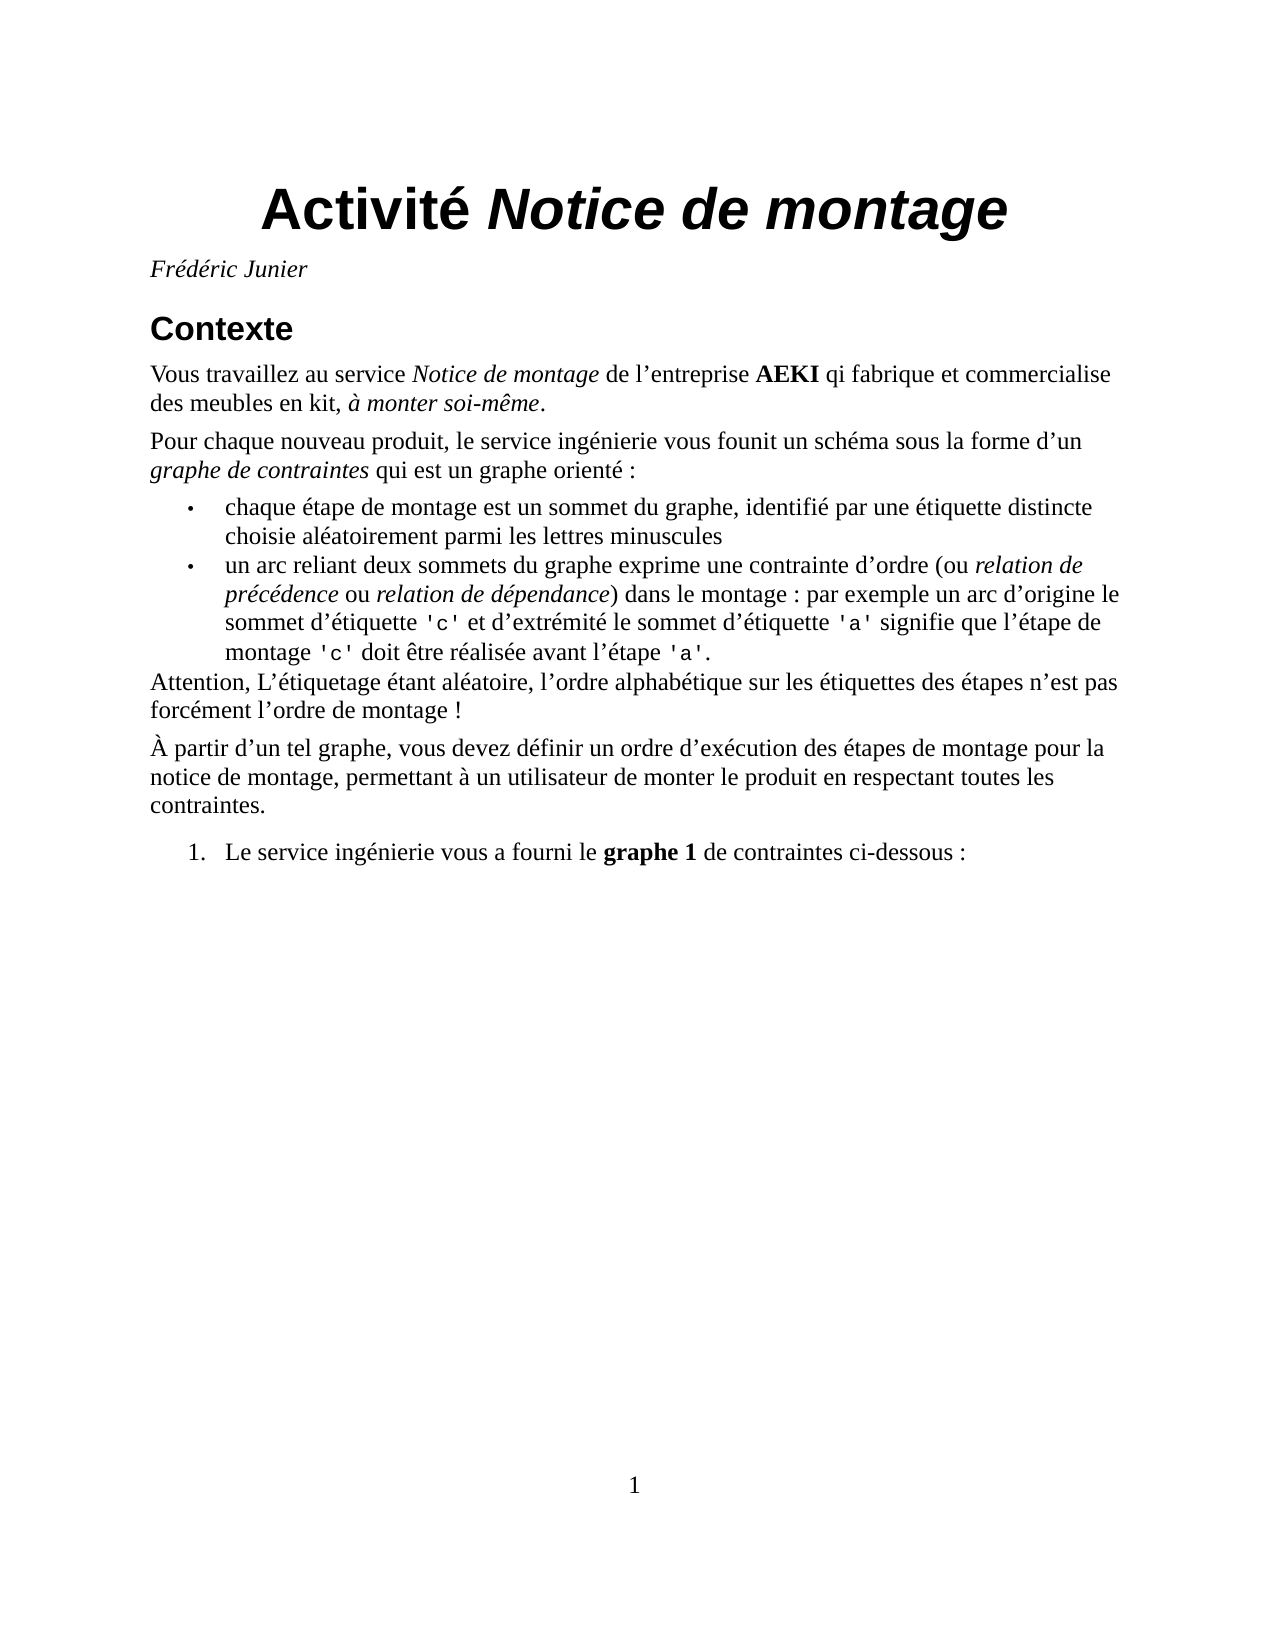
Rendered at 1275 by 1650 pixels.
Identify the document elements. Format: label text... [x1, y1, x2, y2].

list un arc reliant deux sommets du graphe exprime une contrainte d’ordre (ou relation de précédence ou relation de dépendance) dans le montage : par exemple un arc d’origine le sommet d’étiquette 'c' et d’extrémité le sommet d’étiquette 'a' signifie que l’étape de montage 'c' doit être réalisée avant l’étape 'a'. [187, 550, 1125, 667]
text Vous travaillez au service Notice de montage de l’entreprise AEKI qi fabrique et commercialise des meubles en kit, à monter soi-même. [150, 359, 1125, 417]
subtitle Contexte [150, 308, 1125, 347]
list chaque étape de montage est un sommet du graphe, identifié par une étiquette distincte choisie aléatoirement parmi les lettres minuscules [187, 492, 1125, 550]
list Le service ingénierie vous a fourni le graphe 1 de contraintes ci-dessous : [187, 837, 1125, 866]
text Pour chaque nouveau produit, le service ingénierie vous founit un schéma sous la forme d’un graphe de contraintes qui est un graphe orienté : [150, 426, 1125, 483]
text Frédéric Junier [150, 254, 1125, 283]
text Attention, L’étiquetage étant aléatoire, l’ordre alphabétique sur les étiquettes des étapes n’est pas forcément l’ordre de montage ! [150, 667, 1125, 724]
title Activité Notice de montage [150, 175, 1125, 242]
text À partir d’un tel graphe, vous devez définir un ordre d’exécution des étapes de montage pour la notice de montage, permettant à un utilisateur de monter le produit en respectant toutes les contraintes. [150, 733, 1125, 819]
